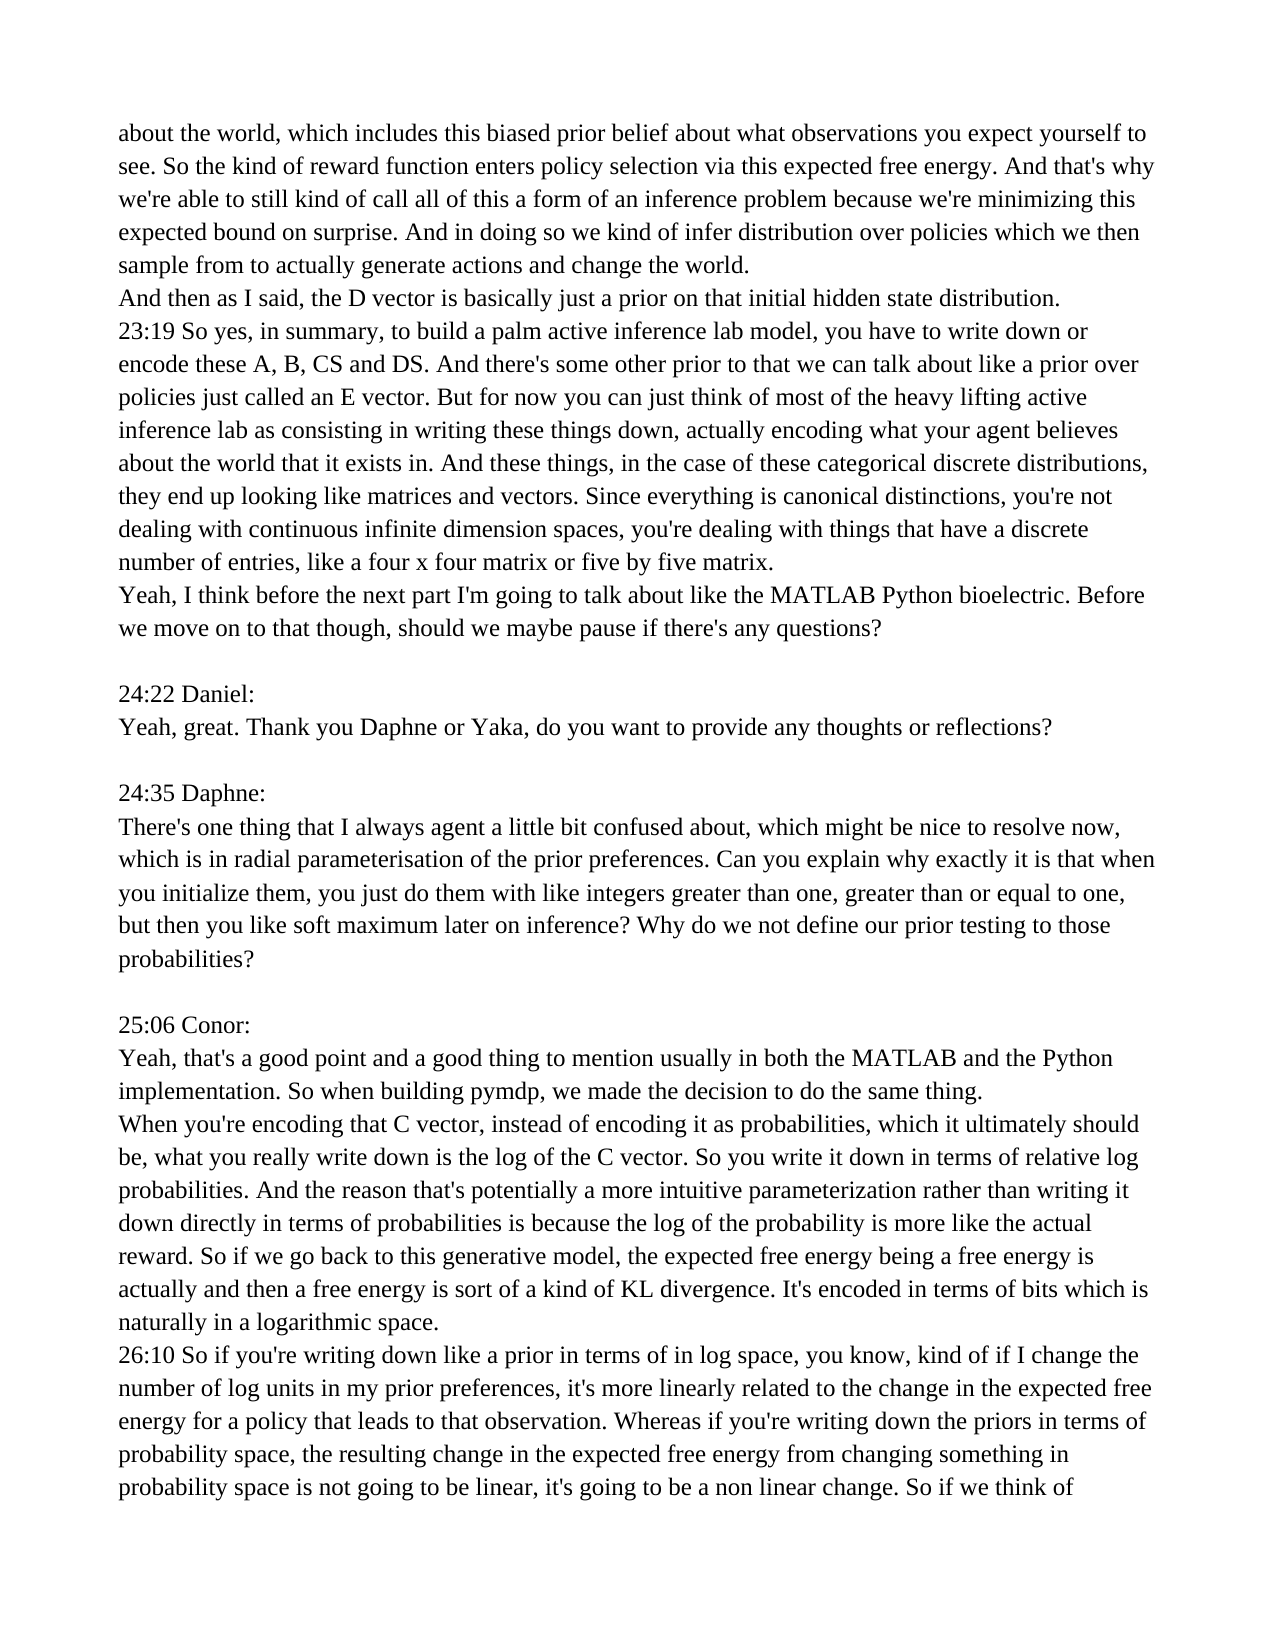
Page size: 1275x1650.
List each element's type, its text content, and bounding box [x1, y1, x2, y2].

text When you're encoding that C vector, instead of encoding it as probabilities, which it ultimately should be, what you really write down is the log of the C vector. So you write it down in terms of relative log probabilities. And the reason that's potentially a more intuitive parameterization rather than writing it down directly in terms of probabilities is because the log of the probability is more like the actual reward. So if we go back to this generative model, the expected free energy being a free energy is actually and then a free energy is sort of a kind of KL divergence. It's encoded in terms of bits which is naturally in a logarithmic space. [118, 1109, 1157, 1336]
text 25:06 Conor: [118, 1010, 1157, 1038]
text about the world, which includes this biased prior belief about what observations you expect yourself to see. So the kind of reward function enters policy selection via this expected free energy. And that's why we're able to still kind of call all of this a form of an inference problem because we're minimizing this expected bound on surprise. And in doing so we kind of infer distribution over policies which we then sample from to actually generate actions and change the world. [118, 118, 1157, 279]
text There's one thing that I always agent a little bit confused about, which might be nice to resolve now, which is in radial parameterisation of the prior preferences. Can you explain why exactly it is that when you initialize them, you just do them with like integers greater than one, greater than or equal to one, but then you like soft maximum later on inference? Why do we not define our prior testing to those probabilities? [118, 812, 1157, 972]
text 23:19 So yes, in summary, to build a palm active inference lab model, you have to write down or encode these A, B, CS and DS. And there's some other prior to that we can talk about like a prior over policies just called an E vector. But for now you can just think of most of the heavy lifting active inference lab as consisting in writing these things down, actually encoding what your agent believes about the world that it exists in. And these things, in the case of these categorical discrete distributions, they end up looking like matrices and vectors. Since everything is canonical distinctions, you're not dealing with continuous infinite dimension spaces, you're dealing with things that have a discrete number of entries, like a four x four matrix or five by five matrix. [118, 316, 1157, 576]
text Yeah, that's a good point and a good thing to mention usually in both the MATLAB and the Python implementation. So when building pymdp, we made the decision to do the same thing. [118, 1043, 1157, 1104]
text Yeah, great. Thank you Daphne or Yaka, do you want to provide any thoughts or reflections? [118, 712, 1157, 741]
text And then as I said, the D vector is basically just a prior on that initial hidden state distribution. [118, 283, 1157, 312]
text 24:35 Daphne: [118, 778, 1157, 807]
text 24:22 Daniel: [118, 679, 1157, 708]
text 26:10 So if you're writing down like a prior in terms of in log space, you know, kind of if I change the number of log units in my prior preferences, it's more linearly related to the change in the expected free energy for a policy that leads to that observation. Whereas if you're writing down the priors in terms of probability space, the resulting change in the expected free energy from changing something in probability space is not going to be linear, it's going to be a non linear change. So if we think of [118, 1340, 1157, 1501]
text Yeah, I think before the next part I'm going to talk about like the MATLAB Python bioelectric. Before we move on to that though, should we maybe pause if there's any questions? [118, 580, 1157, 642]
